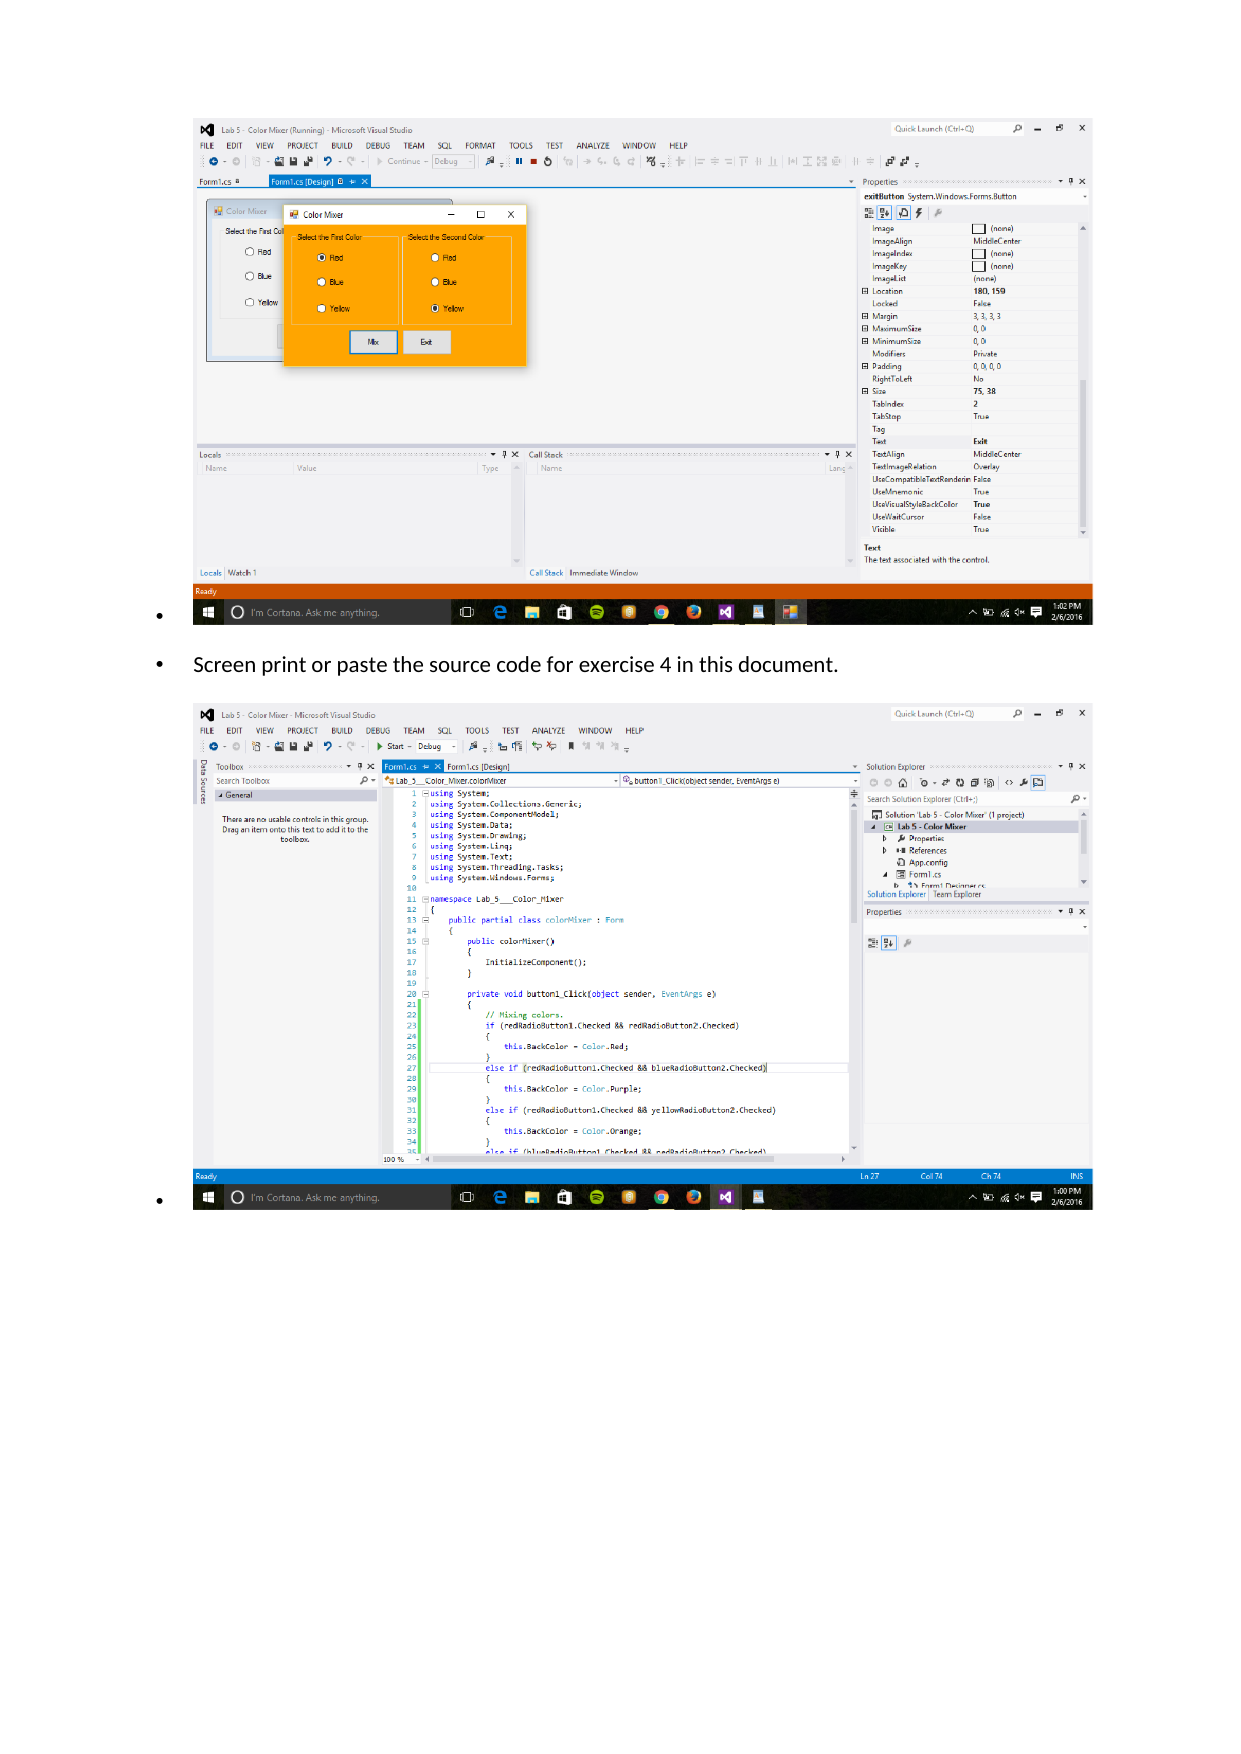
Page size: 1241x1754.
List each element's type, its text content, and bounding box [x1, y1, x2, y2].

list Screen print or paste the source code for exercise 4 in this document. [156, 650, 1122, 678]
